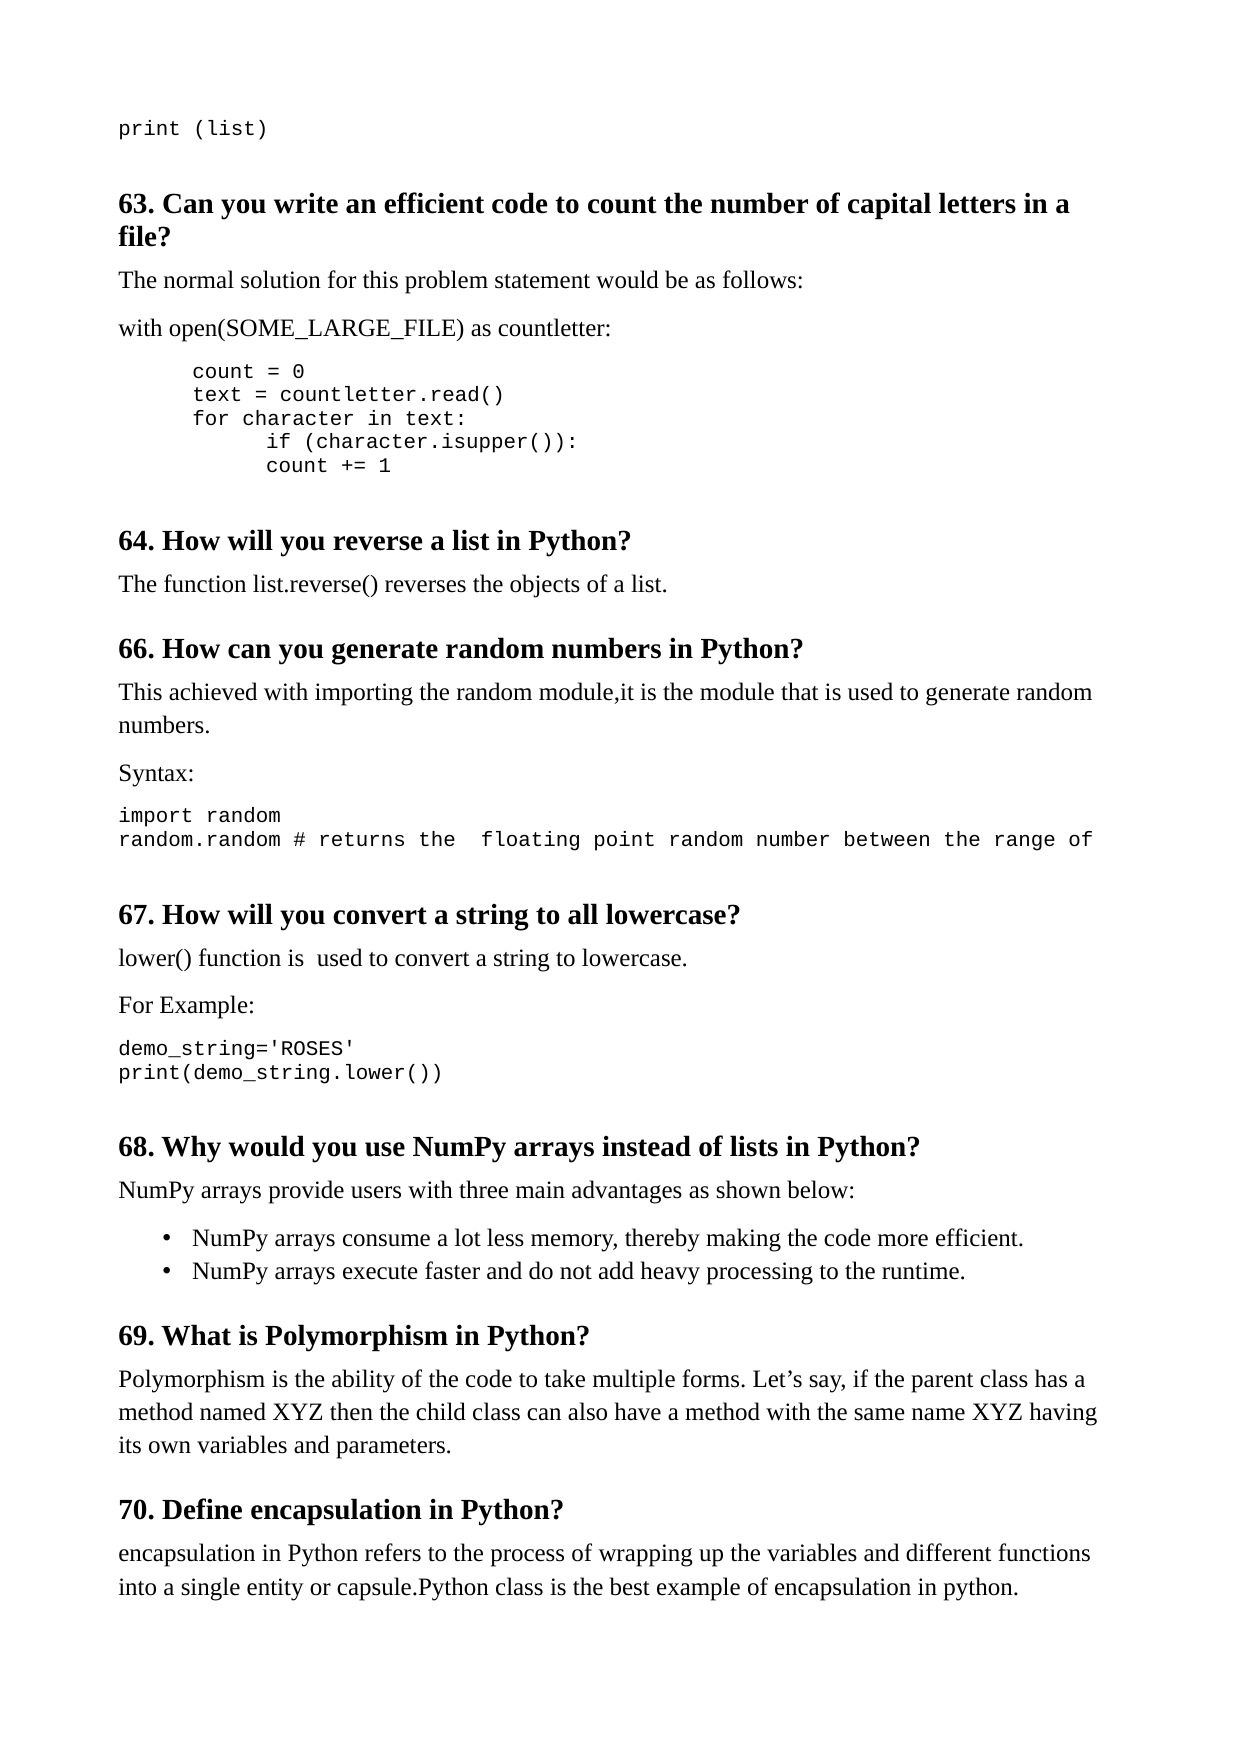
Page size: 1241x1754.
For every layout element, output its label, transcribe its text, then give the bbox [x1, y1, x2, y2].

text import random [118, 805, 1122, 829]
list NumPy arrays consume a lot less memory, thereby making the code more efficient. [162, 1223, 1122, 1252]
text encapsulation in Python refers to the process of wrapping up the variables and different functions into a single entity or capsule.Python class is the best example of encapsulation in python. [118, 1538, 1122, 1600]
text count += 1 [118, 455, 1122, 479]
text demo_string='ROSES' [118, 1038, 1122, 1062]
text Syntax: [118, 758, 1122, 787]
text print (list) [118, 118, 1122, 142]
subtitle 64. How will you reverse a list in Python? [118, 523, 1122, 556]
subtitle 66. How can you generate random numbers in Python? [118, 631, 1122, 665]
subtitle 68. Why would you use NumPy arrays instead of lists in Python? [118, 1129, 1122, 1163]
text with open(SOME_LARGE_FILE) as countletter: [118, 313, 1122, 342]
subtitle 70. Define encapsulation in Python? [118, 1492, 1122, 1526]
list NumPy arrays execute faster and do not add heavy processing to the runtime. [162, 1256, 1122, 1285]
text The normal solution for this problem statement would be as follows: [118, 265, 1122, 294]
text For Example: [118, 990, 1122, 1019]
text text = countletter.read() [118, 384, 1122, 408]
text if (character.isupper()): [118, 432, 1122, 455]
subtitle 67. How will you convert a string to all lowercase? [118, 897, 1122, 930]
text random.random # returns the floating point random number between the range of [118, 829, 1122, 853]
text for character in text: [118, 408, 1122, 432]
subtitle 63. Can you write an efficient code to count the number of capital letters in a file? [118, 186, 1122, 253]
text NumPy arrays provide users with three main advantages as shown below: [118, 1175, 1122, 1204]
text print(demo_string.lower()) [118, 1062, 1122, 1085]
subtitle 69. What is Polymorphism in Python? [118, 1318, 1122, 1352]
text count = 0 [118, 361, 1122, 384]
text The function list.reverse() reverses the objects of a list. [118, 569, 1122, 598]
text Polymorphism is the ability of the code to take multiple forms. Let’s say, if the parent class has a method named XYZ then the child class can also have a method with the same name XYZ having its own variables and parameters. [118, 1364, 1122, 1459]
text lower() function is used to convert a string to lowercase. [118, 943, 1122, 972]
text This achieved with importing the random module,it is the module that is used to generate random numbers. [118, 677, 1122, 739]
